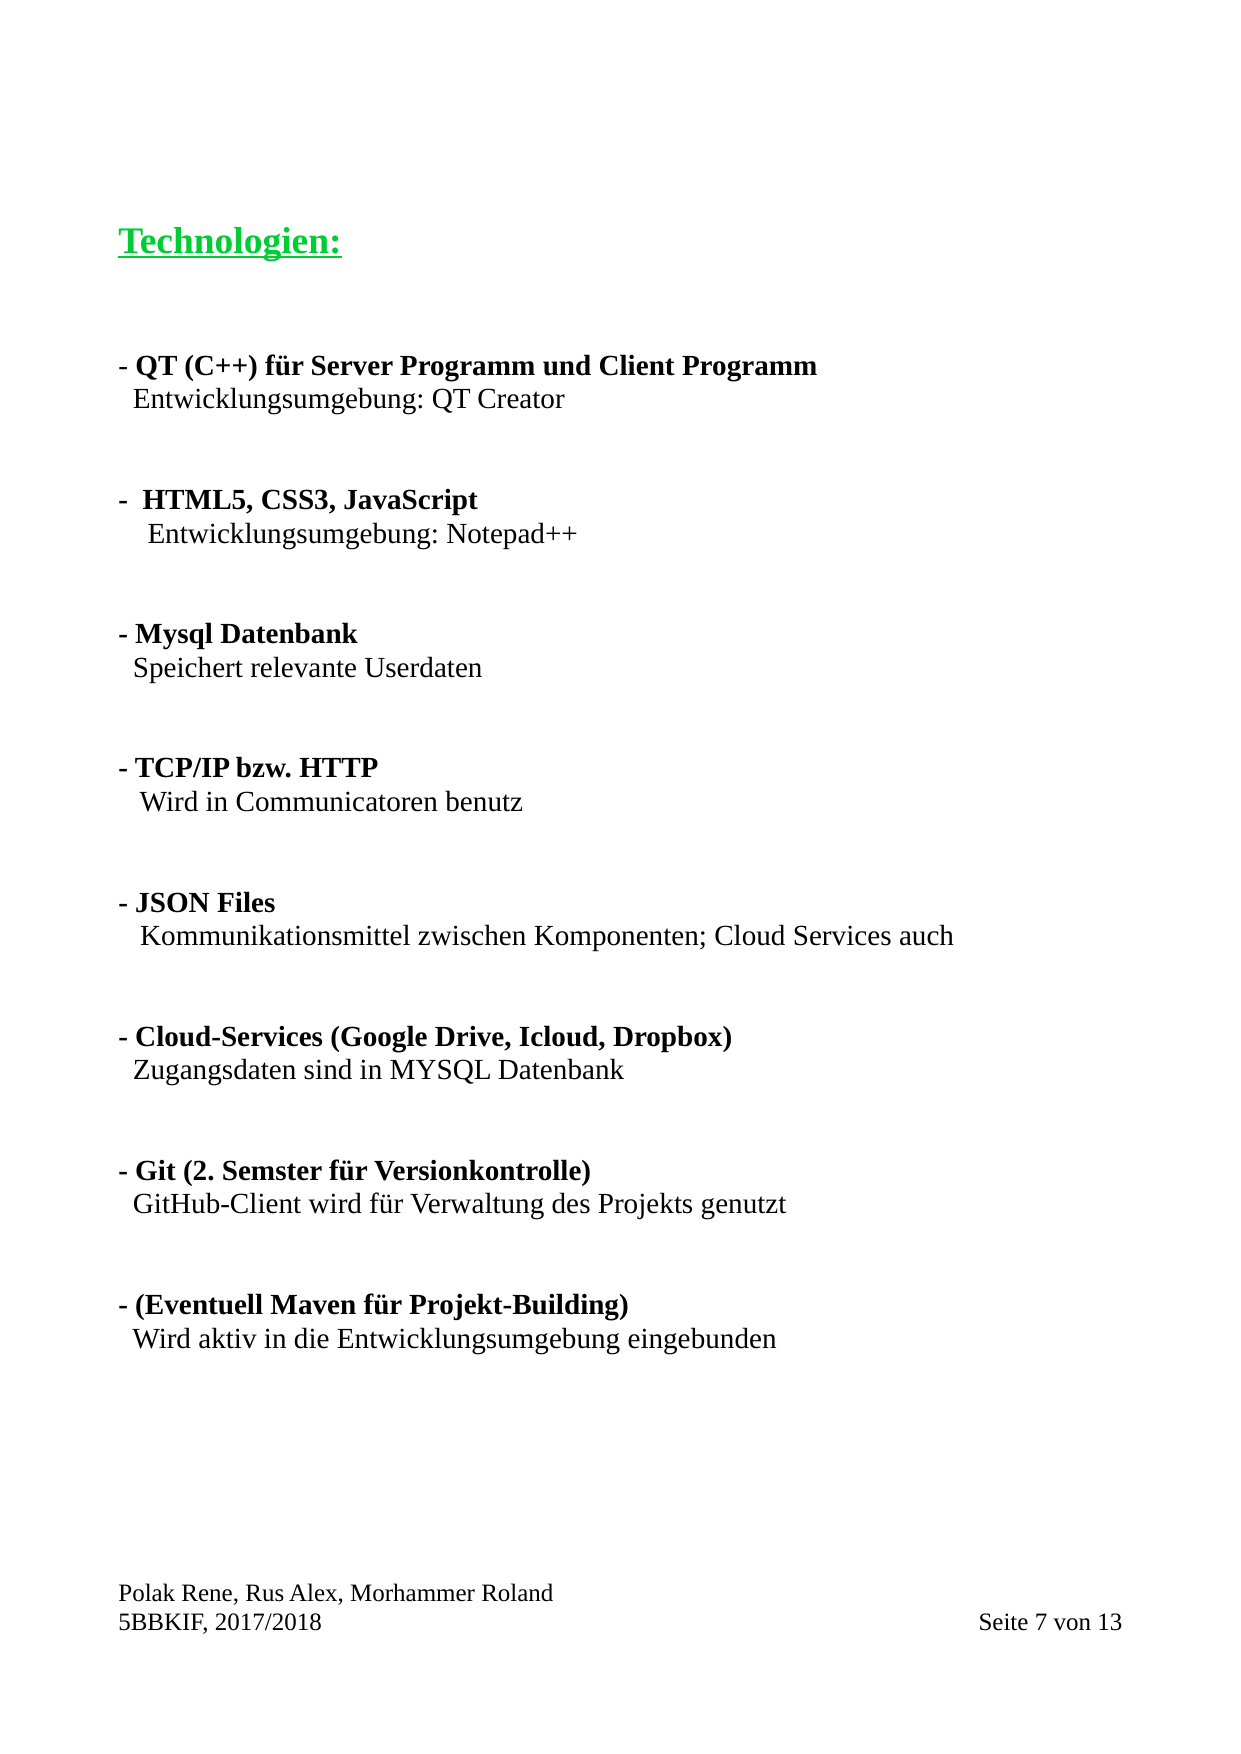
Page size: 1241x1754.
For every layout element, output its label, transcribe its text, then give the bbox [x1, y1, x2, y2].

text - Cloud-Services (Google Drive, Icloud, Dropbox) [118, 1019, 1122, 1052]
text Kommunikationsmittel zwischen Komponenten; Cloud Services auch [118, 918, 1122, 952]
text Entwicklungsumgebung: QT Creator [118, 382, 1122, 415]
text Wird aktiv in die Entwicklungsumgebung eingebunden [118, 1321, 1122, 1354]
text - Mysql Datenbank [118, 616, 1122, 650]
text Technologien: [118, 219, 1122, 262]
text Wird in Communicatoren benutz [118, 784, 1122, 818]
text Zugangsdaten sind in MYSQL Datenbank [118, 1052, 1122, 1086]
text - Git (2. Semster für Versionkontrolle) [118, 1153, 1122, 1187]
text - JSON Files [118, 885, 1122, 918]
text - QT (C++) für Server Programm und Client Programm [118, 348, 1122, 382]
text Speichert relevante Userdaten [118, 650, 1122, 683]
text Entwicklungsumgebung: Notepad++ [118, 516, 1122, 549]
text - (Eventuell Maven für Projekt-Building) [118, 1287, 1122, 1321]
text GitHub-Client wird für Verwaltung des Projekts genutzt [118, 1187, 1122, 1220]
text - HTML5, CSS3, JavaScript [118, 482, 1122, 516]
text - TCP/IP bzw. HTTP [118, 751, 1122, 784]
